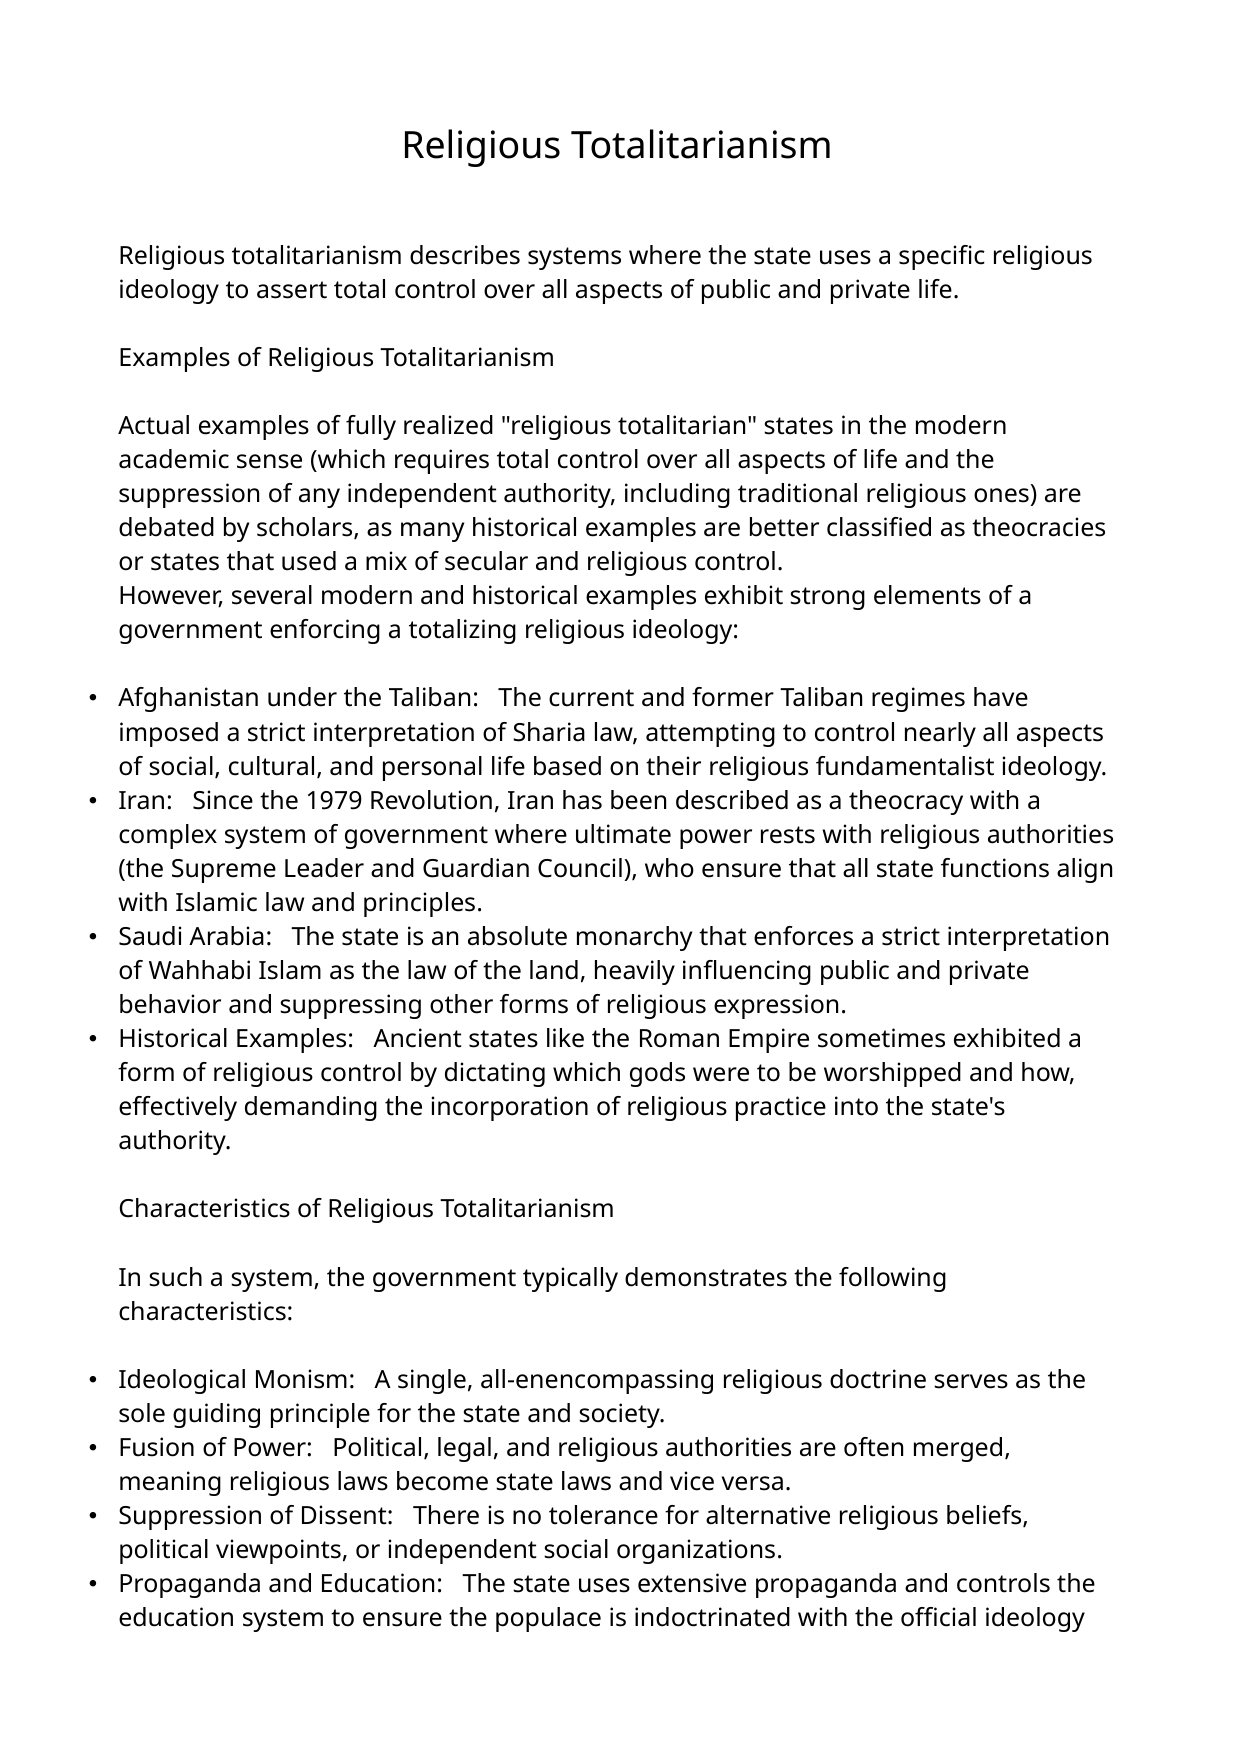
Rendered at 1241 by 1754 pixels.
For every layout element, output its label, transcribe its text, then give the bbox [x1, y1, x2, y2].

list Suppression of Dissent: There is no tolerance for alternative religious beliefs, political viewpoints, or independent social organizations. [118, 1498, 1122, 1566]
list Saudi Arabia: The state is an absolute monarchy that enforces a strict interpretation of Wahhabi Islam as the law of the land, heavily influencing public and private behavior and suppressing other forms of religious expression. [118, 918, 1122, 1021]
text Religious totalitarianism describes systems where the state uses a specific religious ideology to assert total control over all aspects of public and private life. [118, 237, 1122, 305]
list Iran: Since the 1979 Revolution, Iran has been described as a theocracy with a complex system of government where ultimate power rests with religious authorities (the Supreme Leader and Guardian Council), who ensure that all state functions align with Islamic law and principles. [118, 782, 1122, 918]
list Fusion of Power: Political, legal, and religious authorities are often merged, meaning religious laws become state laws and vice versa. [118, 1429, 1122, 1498]
list Historical Examples: Ancient states like the Roman Empire sometimes exhibited a form of religious control by dictating which gods were to be worshipped and how, effectively demanding the incorporation of religious practice into the state's authority. [118, 1021, 1122, 1157]
text In such a system, the government typically demonstrates the following characteristics: [118, 1259, 1122, 1327]
text Religious Totalitarianism [118, 118, 1122, 169]
text However, several modern and historical examples exhibit strong elements of a government enforcing a totalizing religious ideology: [118, 578, 1122, 646]
list Ideological Monism: A single, all-enencompassing religious doctrine serves as the sole guiding principle for the state and society. [118, 1361, 1122, 1429]
list Afghanistan under the Taliban: The current and former Taliban regimes have imposed a strict interpretation of Sharia law, attempting to control nearly all aspects of social, cultural, and personal life based on their religious fundamentalist ideology. [118, 680, 1122, 782]
list Propaganda and Education: The state uses extensive propaganda and controls the education system to ensure the populace is indoctrinated with the official ideology [118, 1566, 1122, 1634]
text Examples of Religious Totalitarianism [118, 339, 1122, 373]
text Characteristics of Religious Totalitarianism [118, 1191, 1122, 1225]
text Actual examples of fully realized "religious totalitarian" states in the modern academic sense (which requires total control over all aspects of life and the suppression of any independent authority, including traditional religious ones) are debated by scholars, as many historical examples are better classified as theocracies or states that used a mix of secular and religious control. [118, 408, 1122, 578]
